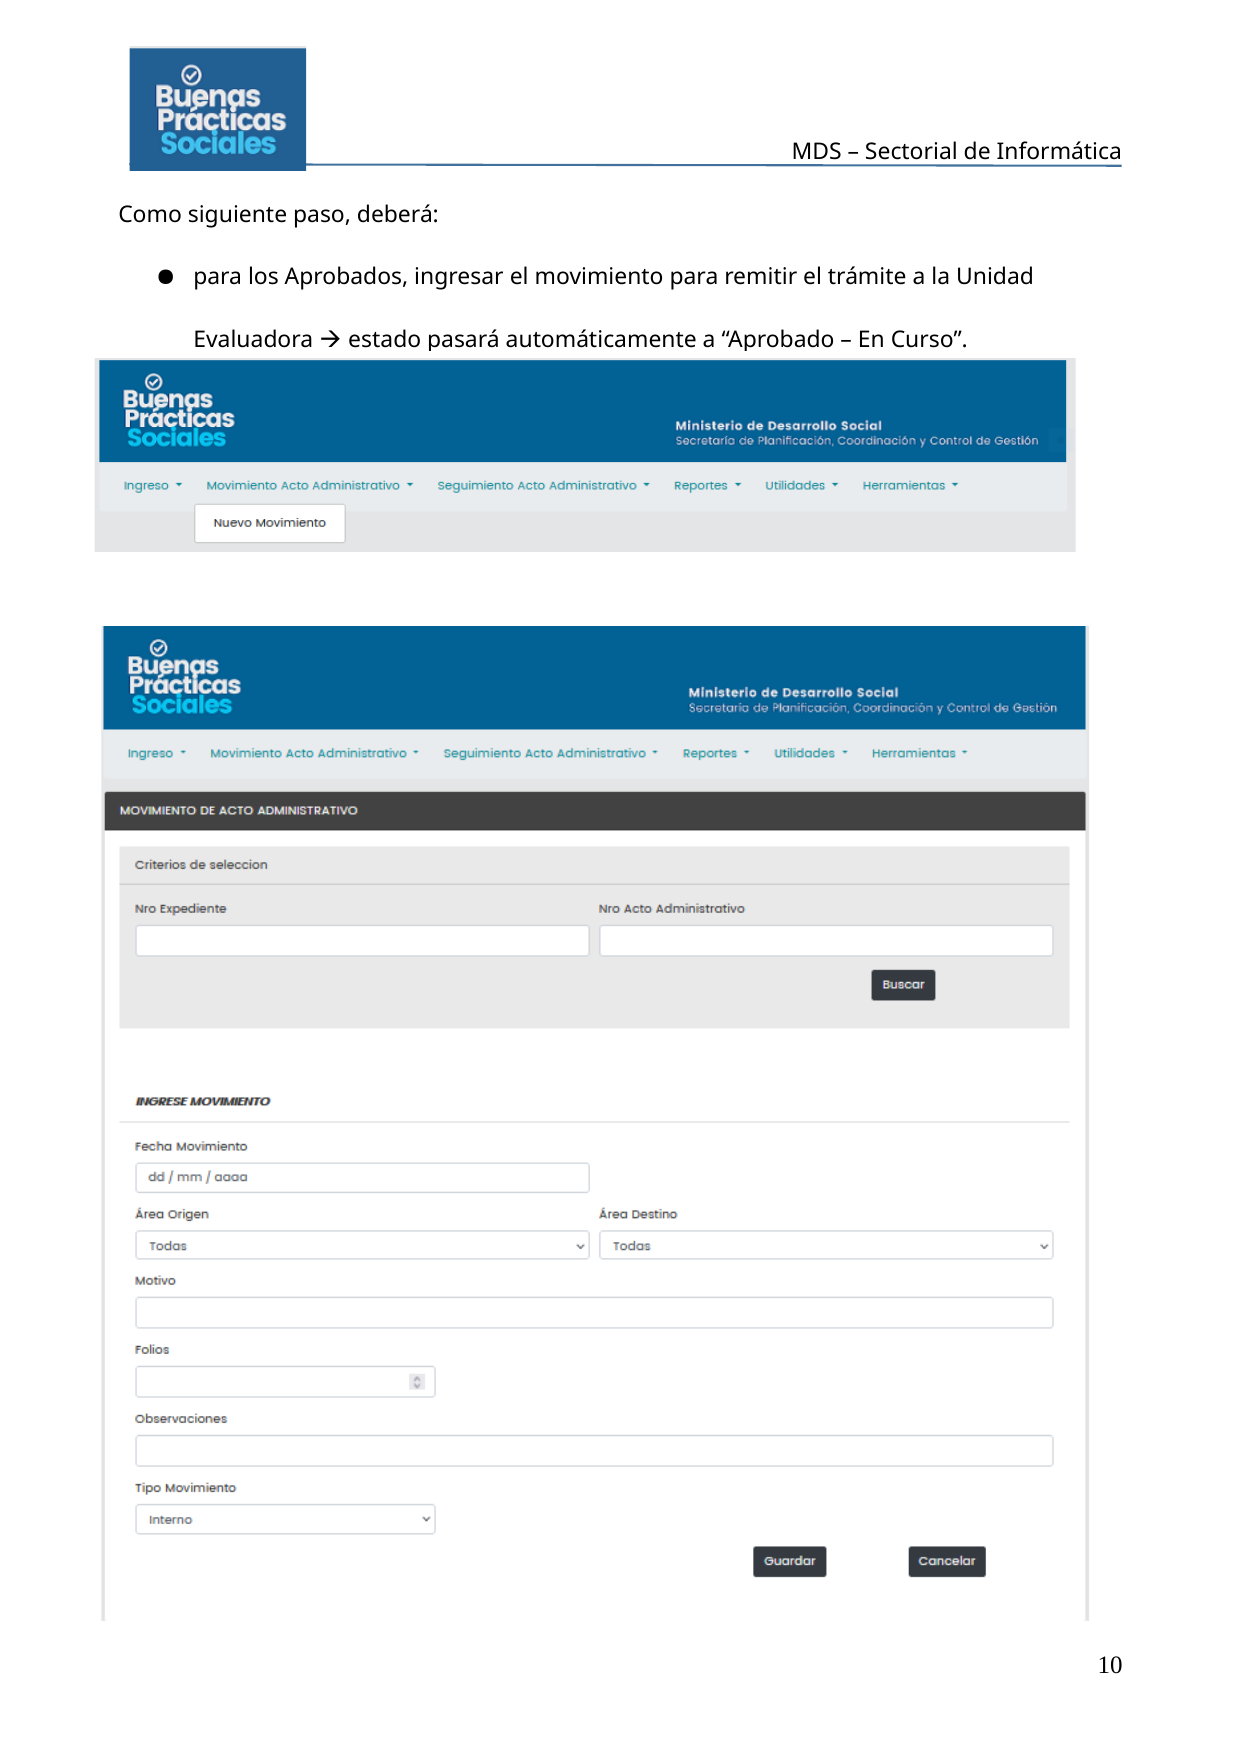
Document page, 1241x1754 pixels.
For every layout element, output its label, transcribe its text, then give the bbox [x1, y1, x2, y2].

text [79, 351, 1093, 564]
picture [101, 626, 1090, 1621]
picture [94, 358, 1076, 552]
list para los Aprobados, ingresar el movimiento para remitir el trámite a la Unidad Evaluadora  estado pasará automáticamente a “Aprobado – En Curso”. [156, 260, 1122, 354]
text Como siguiente paso, deberá: [118, 197, 1122, 229]
